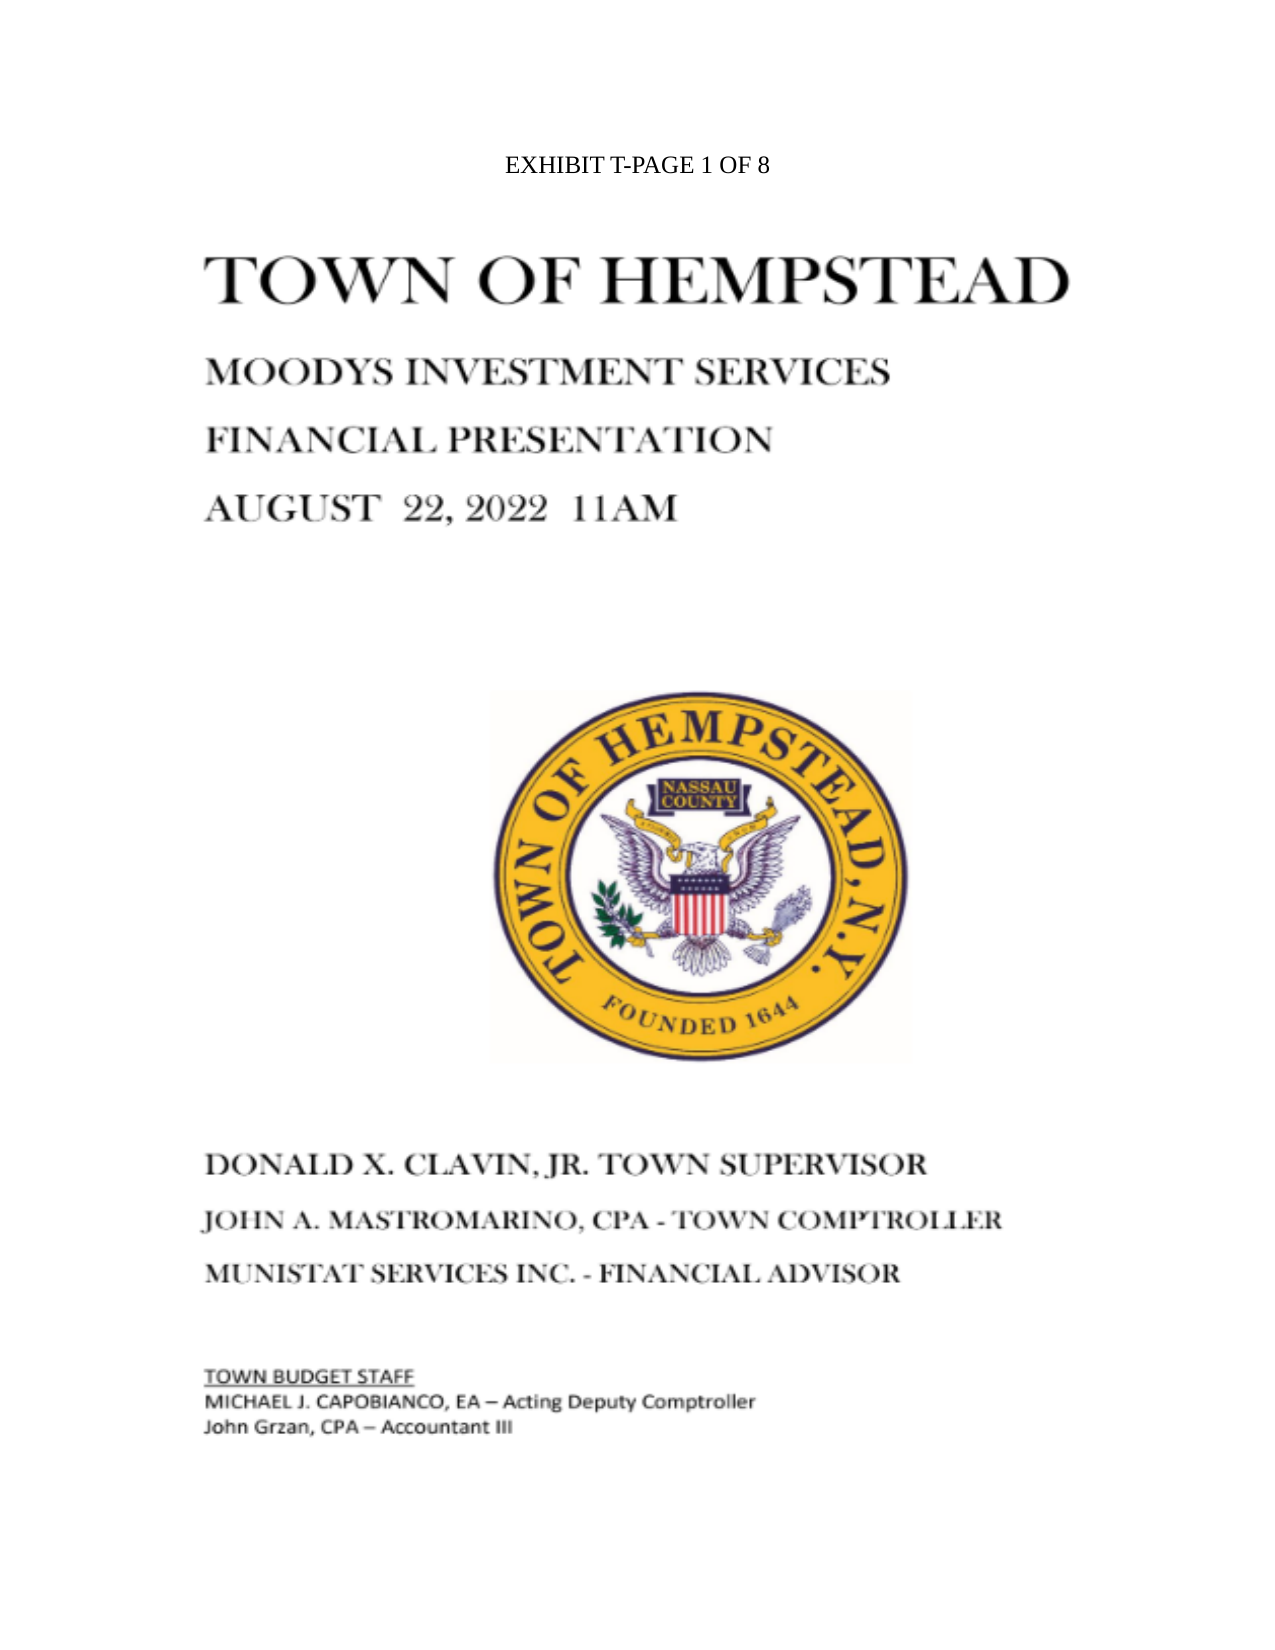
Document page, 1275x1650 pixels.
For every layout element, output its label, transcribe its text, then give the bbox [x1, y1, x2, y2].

picture [176, 236, 1099, 1452]
text EXHIBIT T-PAGE 1 OF 8 [150, 150, 1125, 179]
